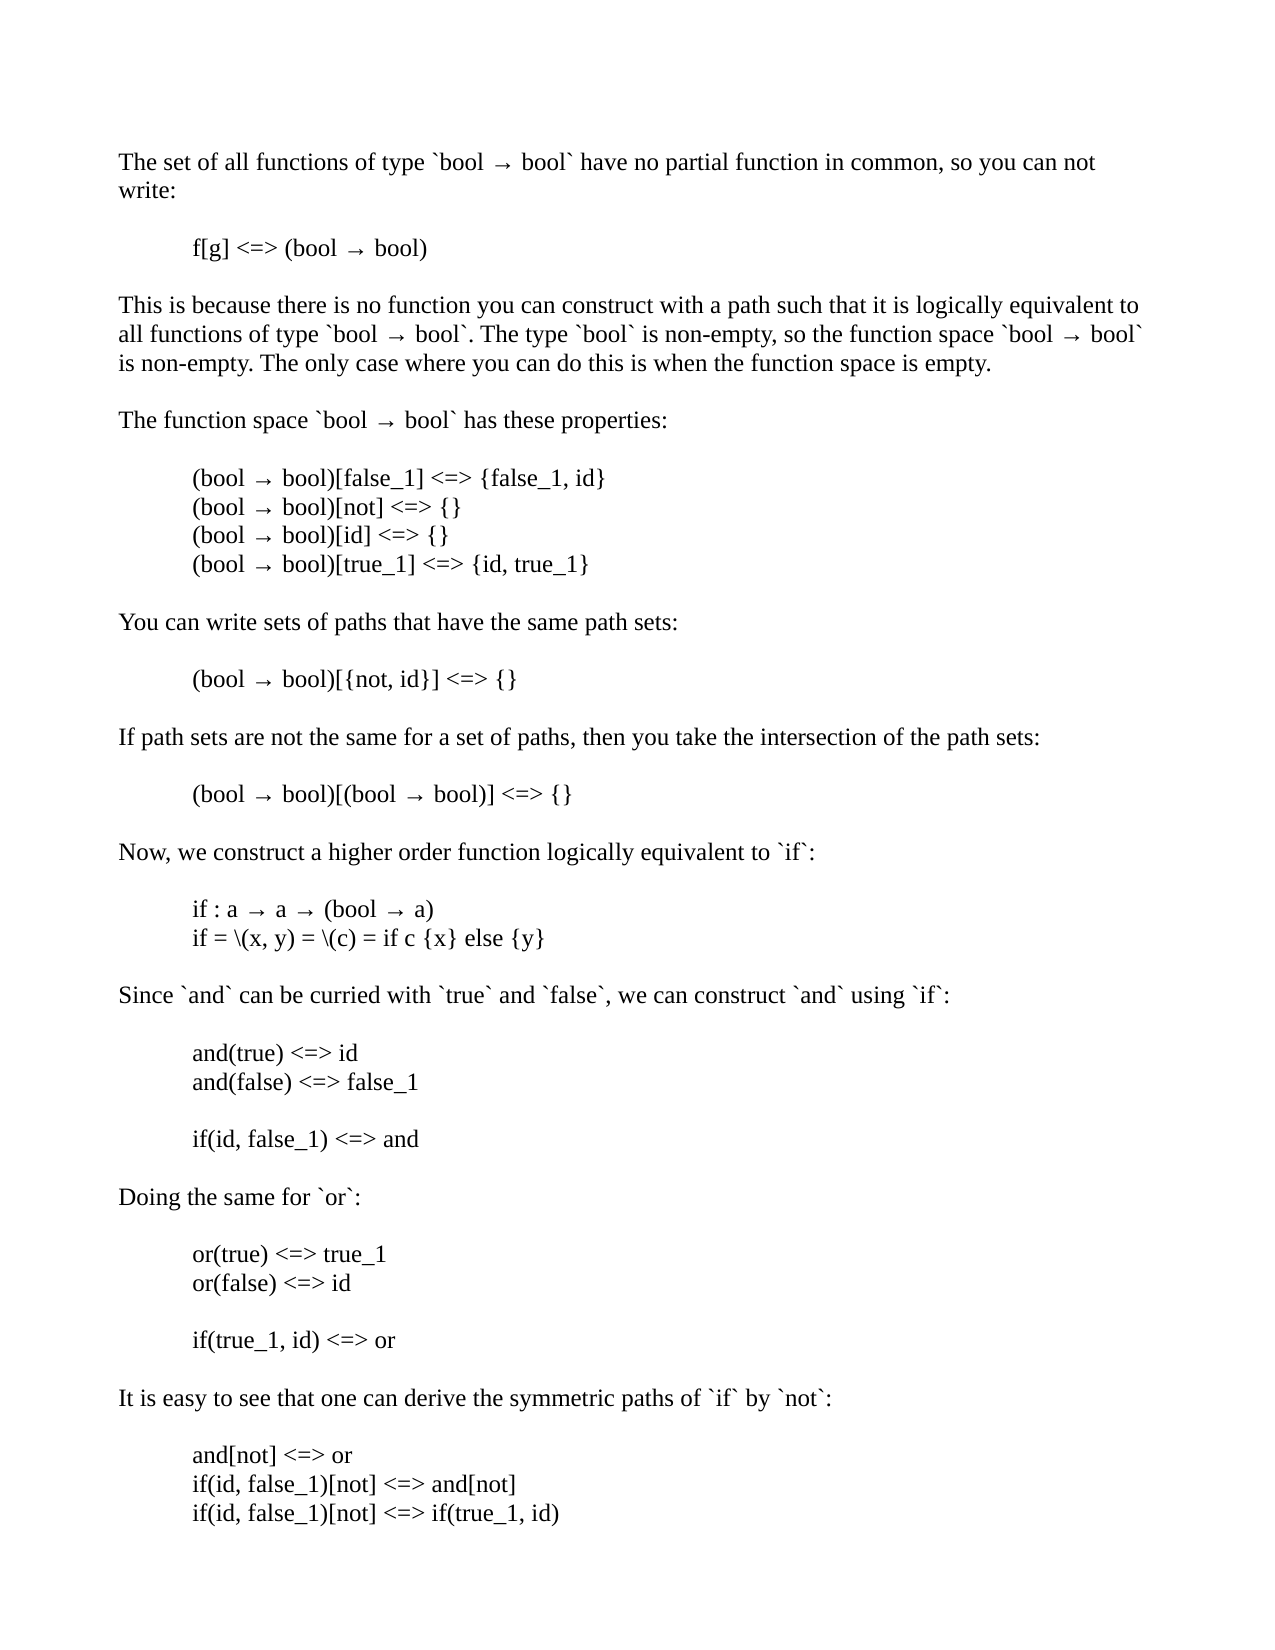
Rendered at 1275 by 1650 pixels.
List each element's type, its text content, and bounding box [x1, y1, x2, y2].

text if(id, false_1) <=> and [118, 1124, 1157, 1153]
text You can write sets of paths that have the same path sets: [118, 607, 1157, 636]
text The set of all functions of type `bool → bool` have no partial function in common, so you can not write: [118, 147, 1157, 204]
text and(false) <=> false_1 [118, 1067, 1157, 1096]
text This is because there is no function you can construct with a path such that it is logically equivalent to all functions of type `bool → bool`. The type `bool` is non-empty, so the function space `bool → bool` is non-empty. The only case where you can do this is when the function space is empty. [118, 291, 1157, 377]
text Since `and` can be curried with `true` and `false`, we can construct `and` using `if`: [118, 981, 1157, 1009]
text It is easy to see that one can derive the symmetric paths of `if` by `not`: [118, 1383, 1157, 1412]
text or(true) <=> true_1 [118, 1239, 1157, 1268]
text (bool → bool)[not] <=> {} [118, 492, 1157, 521]
text Doing the same for `or`: [118, 1182, 1157, 1211]
text if = \(x, y) = \(c) = if c {x} else {y} [118, 923, 1157, 952]
text (bool → bool)[{not, id}] <=> {} [118, 664, 1157, 693]
text and(true) <=> id [118, 1038, 1157, 1067]
text (bool → bool)[true_1] <=> {id, true_1} [118, 549, 1157, 578]
text If path sets are not the same for a set of paths, then you take the intersection of the path sets: [118, 722, 1157, 751]
text if(id, false_1)[not] <=> and[not] [118, 1469, 1157, 1498]
text (bool → bool)[(bool → bool)] <=> {} [118, 779, 1157, 808]
text and[not] <=> or [118, 1441, 1157, 1469]
text if(true_1, id) <=> or [118, 1326, 1157, 1354]
text (bool → bool)[id] <=> {} [118, 521, 1157, 549]
text (bool → bool)[false_1] <=> {false_1, id} [118, 463, 1157, 492]
text Now, we construct a higher order function logically equivalent to `if`: [118, 837, 1157, 866]
text if : a → a → (bool → a) [118, 894, 1157, 923]
text The function space `bool → bool` has these properties: [118, 406, 1157, 434]
text f[g] <=> (bool → bool) [118, 233, 1157, 262]
text if(id, false_1)[not] <=> if(true_1, id) [118, 1498, 1157, 1527]
text or(false) <=> id [118, 1268, 1157, 1297]
